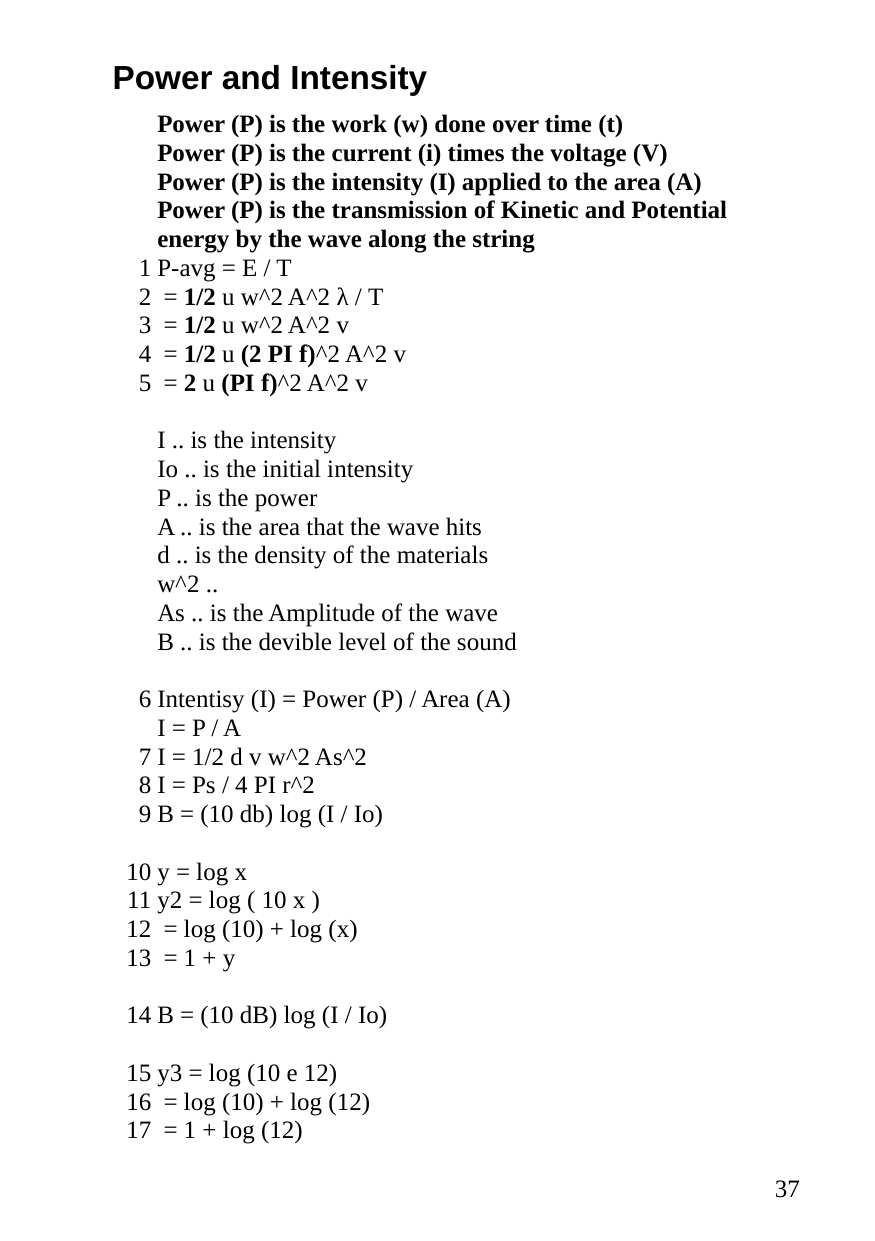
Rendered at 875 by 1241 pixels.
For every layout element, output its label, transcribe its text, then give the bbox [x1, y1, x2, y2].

table_cell [109, 972, 154, 1001]
table_cell [109, 656, 154, 684]
table_cell 8 [109, 771, 154, 799]
table_cell [109, 512, 154, 541]
table_cell [154, 397, 793, 426]
table_cell Power (P) is the transmission of Kinetic and Potential energy by the wave along the string [154, 196, 793, 253]
table_cell [154, 1029, 793, 1058]
table_cell 2 [109, 282, 154, 311]
table_cell 14 [109, 1001, 154, 1029]
table_cell 12 [109, 914, 154, 943]
table_cell y2 = log ( 10 x ) [154, 886, 793, 914]
table_cell [109, 541, 154, 569]
table_cell I .. is the intensity [154, 426, 793, 454]
table_cell w^2 .. [154, 569, 793, 598]
table_cell [109, 713, 154, 742]
table_cell = 1/2 u (2 PI f)^2 A^2 v [154, 339, 793, 368]
table_cell [109, 1029, 154, 1058]
table_cell I = Ps / 4 PI r^2 [154, 771, 793, 799]
table_cell [109, 196, 154, 253]
table_cell [154, 656, 793, 684]
table_cell y = log x [154, 857, 793, 886]
table_cell 10 [109, 857, 154, 886]
table_cell [109, 483, 154, 512]
table_cell Io .. is the initial intensity [154, 454, 793, 483]
table_cell = log (10) + log (12) [154, 1087, 793, 1116]
table_cell A .. is the area that the wave hits [154, 512, 793, 541]
table_header Power (P) is the work (w) done over time (t) [154, 109, 793, 138]
table_cell 7 [109, 742, 154, 771]
table_cell = 2 u (PI f)^2 A^2 v [154, 368, 793, 397]
table_cell [109, 454, 154, 483]
table_cell 1 [109, 253, 154, 282]
table_cell 9 [109, 799, 154, 828]
table_cell 13 [109, 943, 154, 972]
table_cell B = (10 dB) log (I / Io) [154, 1001, 793, 1029]
table_cell 4 [109, 339, 154, 368]
table_cell Intentisy (I) = Power (P) / Area (A) [154, 684, 793, 713]
table_cell P-avg = E / T [154, 253, 793, 282]
subtitle Power and Intensity [112, 58, 799, 97]
table_cell Power (P) is the current (i) times the voltage (V) [154, 138, 793, 167]
table_cell = 1 + y [154, 943, 793, 972]
table_cell Power (P) is the intensity (I) applied to the area (A) [154, 167, 793, 196]
table_cell [154, 828, 793, 857]
table_cell d .. is the density of the materials [154, 541, 793, 569]
table_cell B .. is the devible level of the sound [154, 627, 793, 656]
table_cell 6 [109, 684, 154, 713]
table_cell B = (10 db) log (I / Io) [154, 799, 793, 828]
table_cell I = P / A [154, 713, 793, 742]
table_cell [109, 598, 154, 627]
table_cell 16 [109, 1087, 154, 1116]
table_cell As .. is the Amplitude of the wave [154, 598, 793, 627]
table_cell 17 [109, 1116, 154, 1144]
table_cell [154, 972, 793, 1001]
table_cell [109, 426, 154, 454]
table_cell [109, 627, 154, 656]
table_cell I = 1/2 d v w^2 As^2 [154, 742, 793, 771]
table_cell P .. is the power [154, 483, 793, 512]
table_header [109, 109, 154, 138]
table_cell = 1/2 u w^2 A^2 λ / T [154, 282, 793, 311]
table_cell [109, 397, 154, 426]
table_cell = 1/2 u w^2 A^2 v [154, 311, 793, 339]
table_cell [109, 569, 154, 598]
table_cell 15 [109, 1058, 154, 1087]
table_cell y3 = log (10 e 12) [154, 1058, 793, 1087]
table_cell [109, 828, 154, 857]
table_cell = log (10) + log (x) [154, 914, 793, 943]
table_cell 11 [109, 886, 154, 914]
table_cell [109, 138, 154, 167]
table_cell 5 [109, 368, 154, 397]
table_cell [109, 167, 154, 196]
table_cell = 1 + log (12) [154, 1116, 793, 1144]
table_cell 3 [109, 311, 154, 339]
